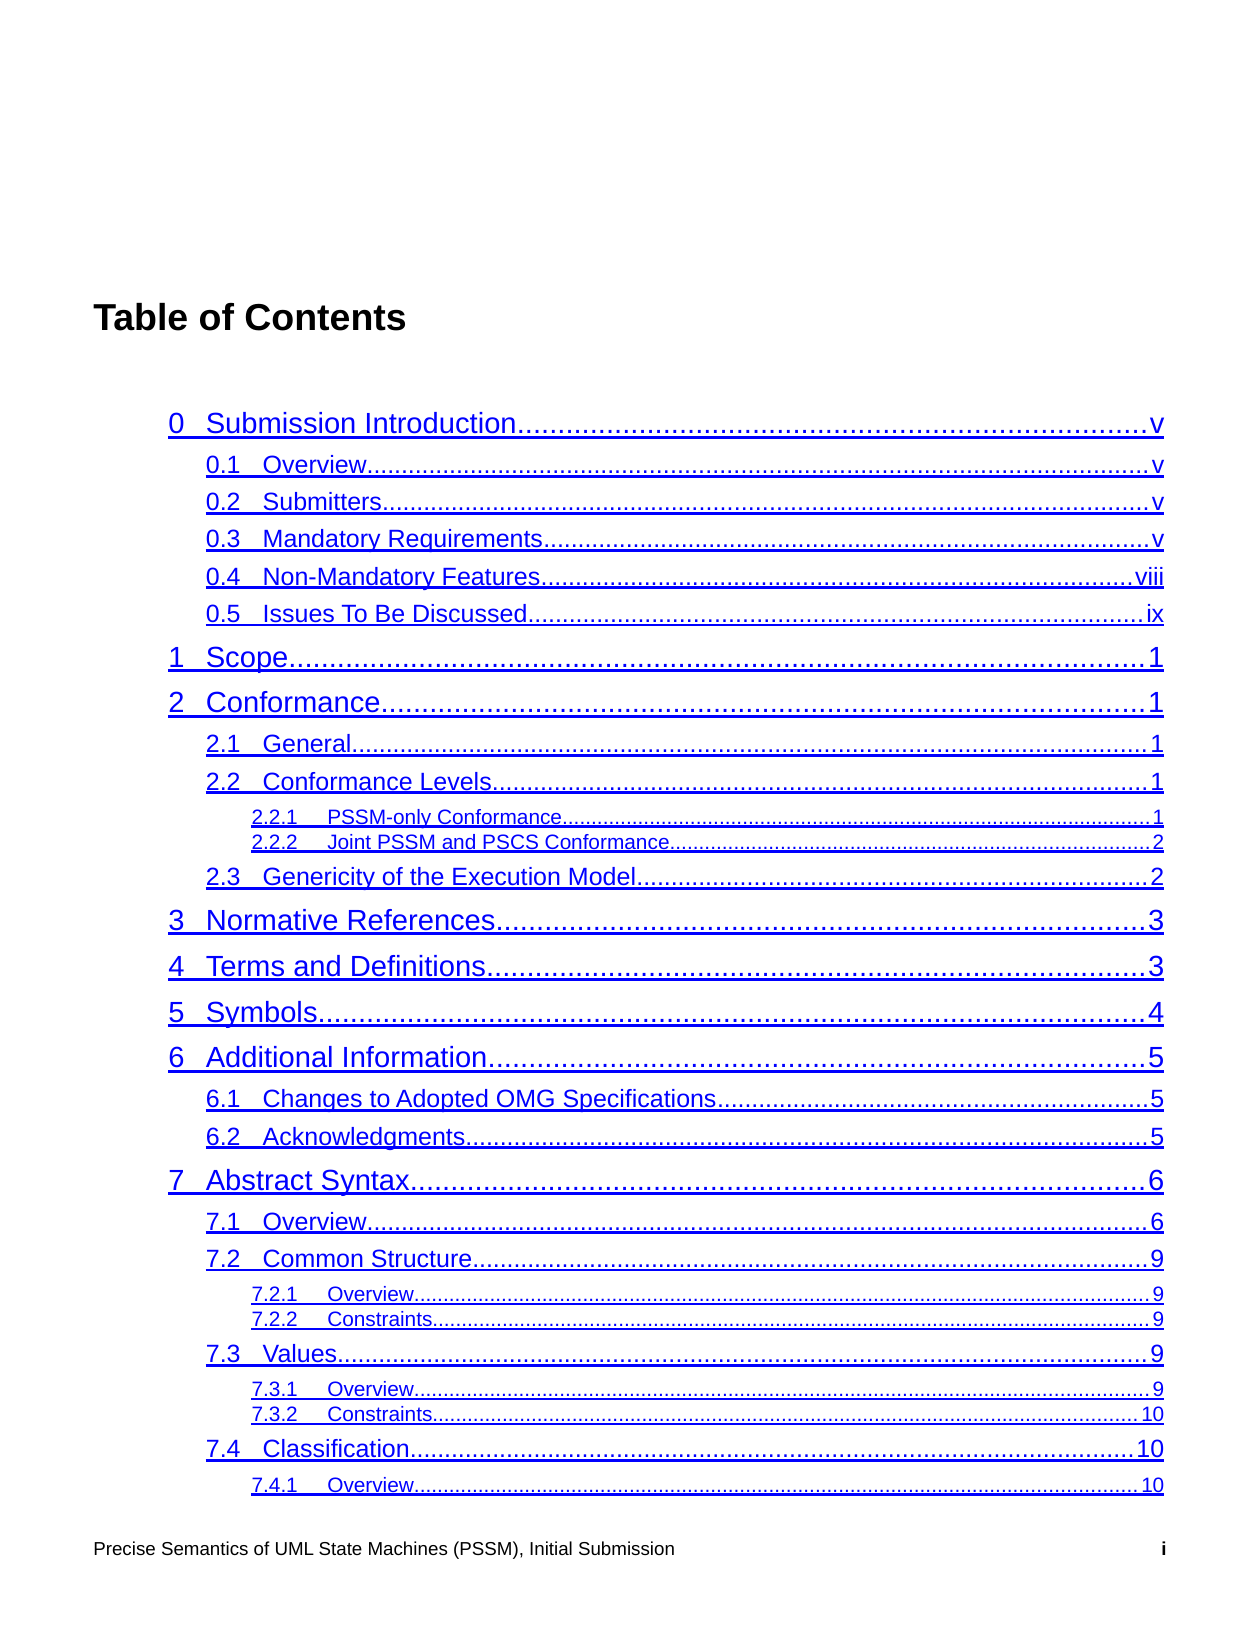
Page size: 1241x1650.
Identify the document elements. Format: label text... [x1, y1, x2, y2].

text 7.2 Common Structure 9 [206, 1243, 1164, 1269]
text 0.2 Submitters v [206, 487, 1164, 512]
text 1 Scope 1 [168, 638, 1164, 669]
text 7 Abstract Syntax 6 [168, 1161, 1164, 1192]
text 7.4 Classification 10 [206, 1434, 1164, 1459]
text 2.2.2 Joint PSSM and PSCS Conformance 2 [251, 828, 1164, 850]
text 0.4 Non-Mandatory Features viii [206, 561, 1164, 586]
text 7.2.2 Constraints 9 [251, 1306, 1164, 1328]
text 7.1 Overview 6 [206, 1206, 1164, 1231]
text 7.3 Values 9 [206, 1339, 1164, 1364]
text 7.3.2 Constraints 10 [251, 1401, 1164, 1423]
text 0.3 Mandatory Requirements v [206, 524, 1164, 549]
text 3 Normative References 3 [168, 901, 1164, 932]
text 6.1 Changes to Adopted OMG Specifications 5 [206, 1084, 1164, 1109]
text 0.1 Overview v [206, 450, 1164, 475]
text 2.2 Conformance Levels 1 [206, 766, 1164, 791]
text 2.1 General 1 [206, 729, 1164, 754]
text 2.3 Genericity of the Execution Model 2 [206, 862, 1164, 887]
text 6.2 Acknowledgments 5 [206, 1121, 1164, 1146]
text 2.2.1 PSSM-only Conformance 1 [251, 803, 1164, 825]
text 6 Additional Information 5 [168, 1038, 1164, 1070]
text 0 Submission Introduction v [168, 404, 1164, 436]
text 4 Terms and Definitions 3 [168, 947, 1164, 978]
text 5 Symbols 4 [168, 993, 1164, 1024]
subtitle Table of Contents [93, 295, 1164, 338]
text 7.4.1 Overview 10 [251, 1471, 1164, 1493]
text 0.5 Issues To Be Discussed ix [206, 598, 1164, 624]
text 2 Conformance 1 [168, 683, 1164, 715]
text 7.2.1 Overview 9 [251, 1281, 1164, 1303]
text 7.3.1 Overview 9 [251, 1376, 1164, 1398]
